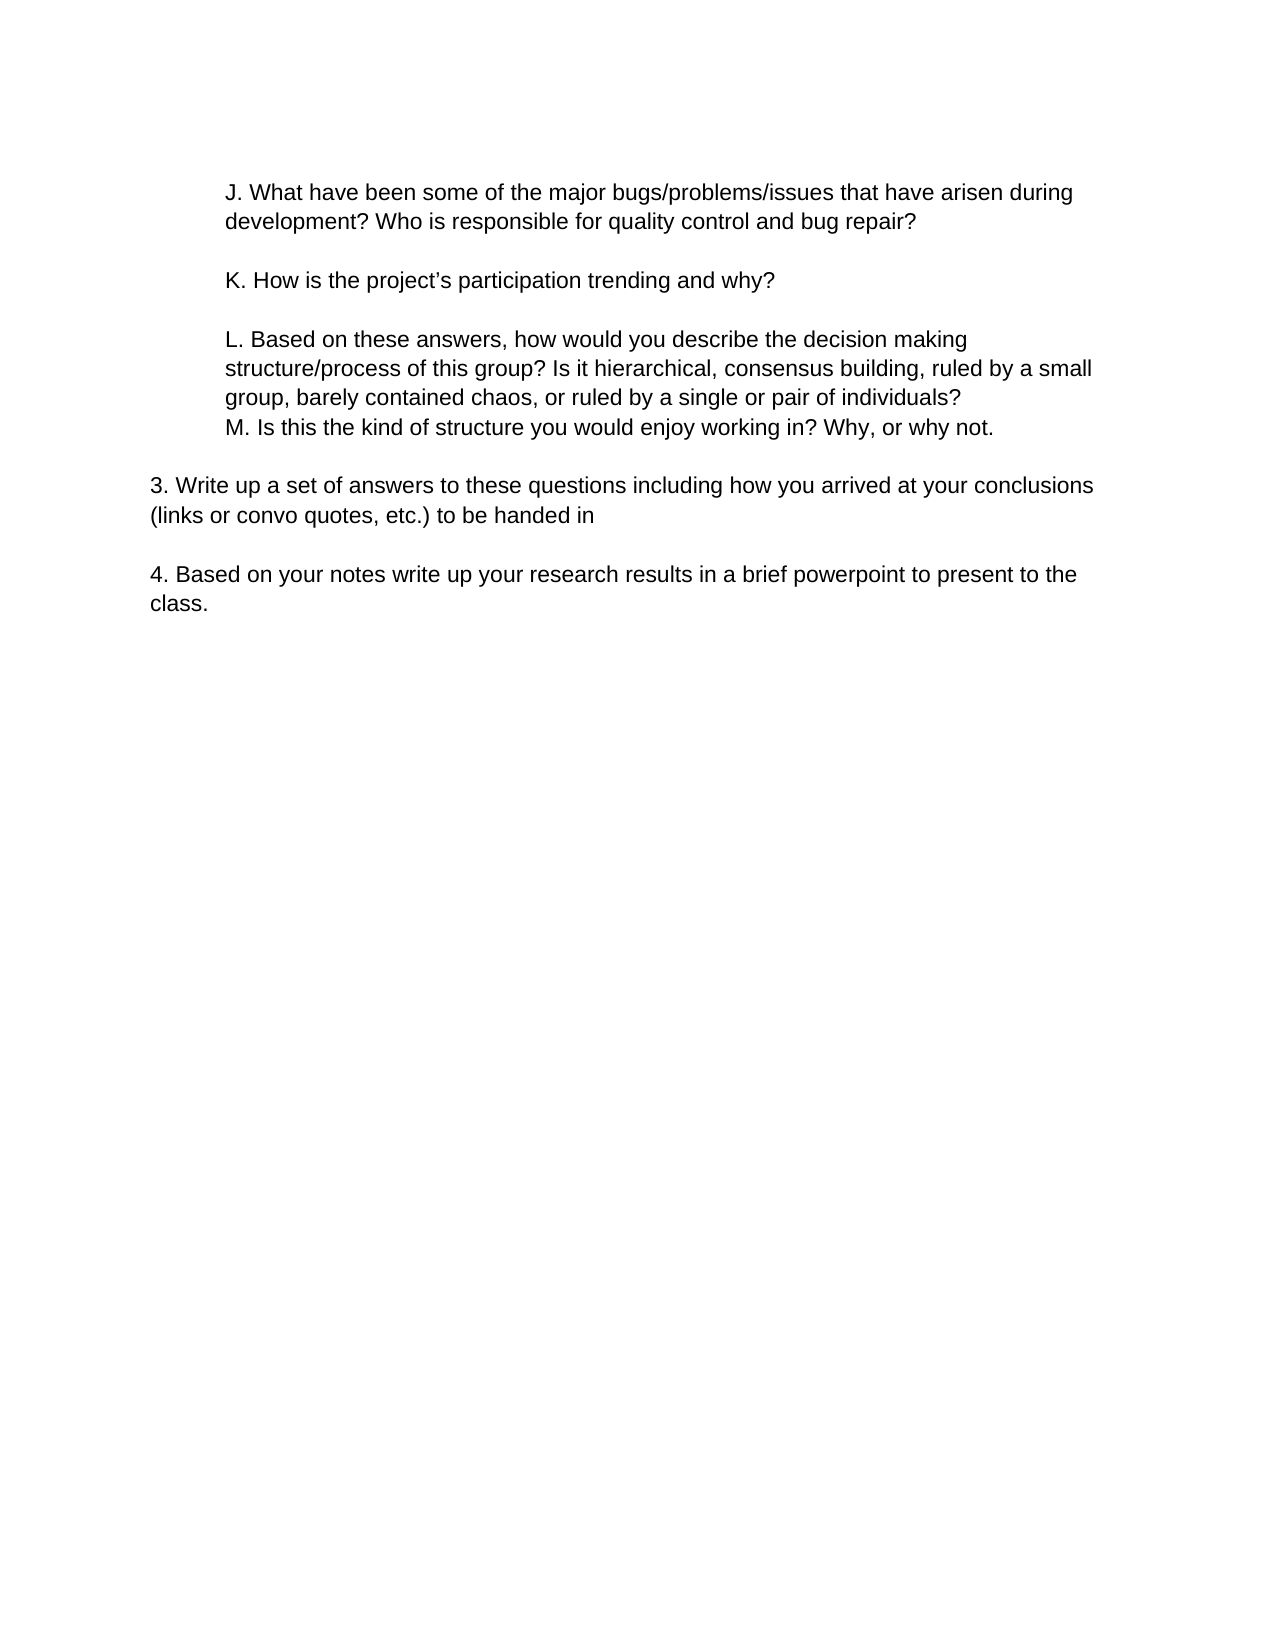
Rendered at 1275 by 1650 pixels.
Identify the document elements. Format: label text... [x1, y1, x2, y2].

text 4. Based on your notes write up your research results in a brief powerpoint to present to the class. [150, 561, 1125, 616]
text M. Is this the kind of structure you would enjoy working in? Why, or why not. [150, 414, 1125, 440]
text K. How is the project’s participation trending and why? [150, 267, 1125, 293]
text 3. Write up a set of answers to these questions including how you arrived at your conclusions (links or convo quotes, etc.) to be handed in [150, 473, 1125, 528]
text L. Based on these answers, how would you describe the decision making structure/process of this group? Is it hierarchical, consensus building, ruled by a small group, barely contained chaos, or ruled by a single or pair of individuals? [225, 326, 1125, 411]
text J. What have been some of the major bugs/problems/issues that have arisen during development? Who is responsible for quality control and bug repair? [225, 179, 1125, 234]
